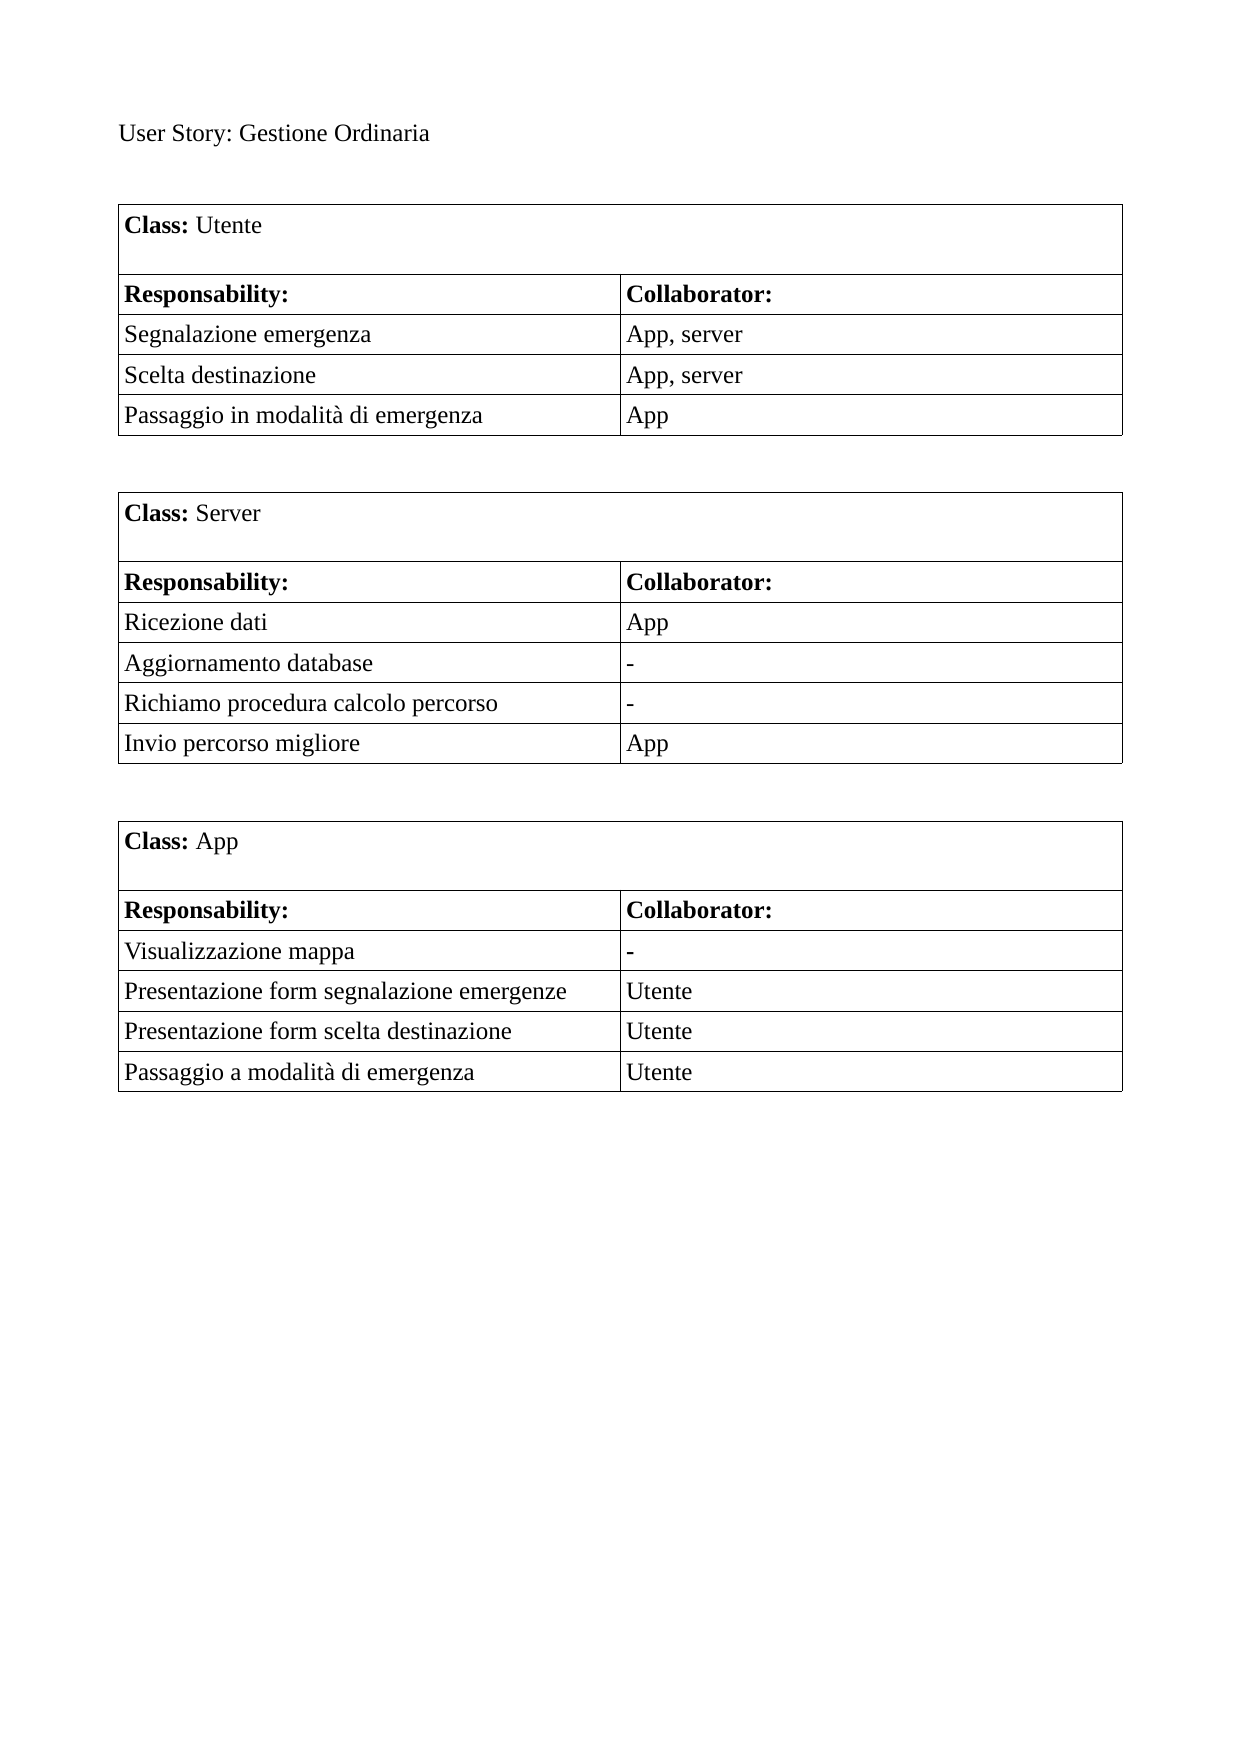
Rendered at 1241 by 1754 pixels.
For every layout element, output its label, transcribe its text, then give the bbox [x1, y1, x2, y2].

table_cell App [621, 724, 1122, 763]
table_cell - [621, 643, 1122, 682]
table_cell Invio percorso migliore [119, 724, 620, 763]
table_cell Collaborator: [621, 562, 1122, 602]
table_cell Ricezione dati [119, 603, 620, 642]
text User Story: Gestione Ordinaria [118, 118, 1122, 147]
table_cell App [621, 395, 1122, 435]
table_cell App, server [621, 315, 1122, 354]
table_cell Scelta destinazione [119, 355, 620, 394]
table_cell Richiamo procedura calcolo percorso [119, 683, 620, 723]
table_cell - [621, 931, 1122, 970]
table_cell Responsability: [119, 891, 620, 930]
table_cell Passaggio in modalità di emergenza [119, 395, 620, 435]
table_cell Passaggio a modalità di emergenza [119, 1052, 620, 1091]
table_cell Utente [621, 971, 1122, 1011]
table_header Class: Server [119, 493, 1122, 561]
table_header Class: App [119, 822, 1122, 889]
table_cell Segnalazione emergenza [119, 315, 620, 354]
table_cell Collaborator: [621, 275, 1122, 314]
table_cell Utente [621, 1052, 1122, 1091]
table_header Class: Utente [119, 205, 1122, 273]
table_cell Responsability: [119, 562, 620, 602]
table_cell Presentazione form scelta destinazione [119, 1012, 620, 1051]
table_cell Responsability: [119, 275, 620, 314]
table_cell Visualizzazione mappa [119, 931, 620, 970]
table_cell App, server [621, 355, 1122, 394]
table_cell Collaborator: [621, 891, 1122, 930]
table_cell Aggiornamento database [119, 643, 620, 682]
table_cell Utente [621, 1012, 1122, 1051]
table_cell App [621, 603, 1122, 642]
table_cell Presentazione form segnalazione emergenze [119, 971, 620, 1011]
table_cell - [621, 683, 1122, 723]
